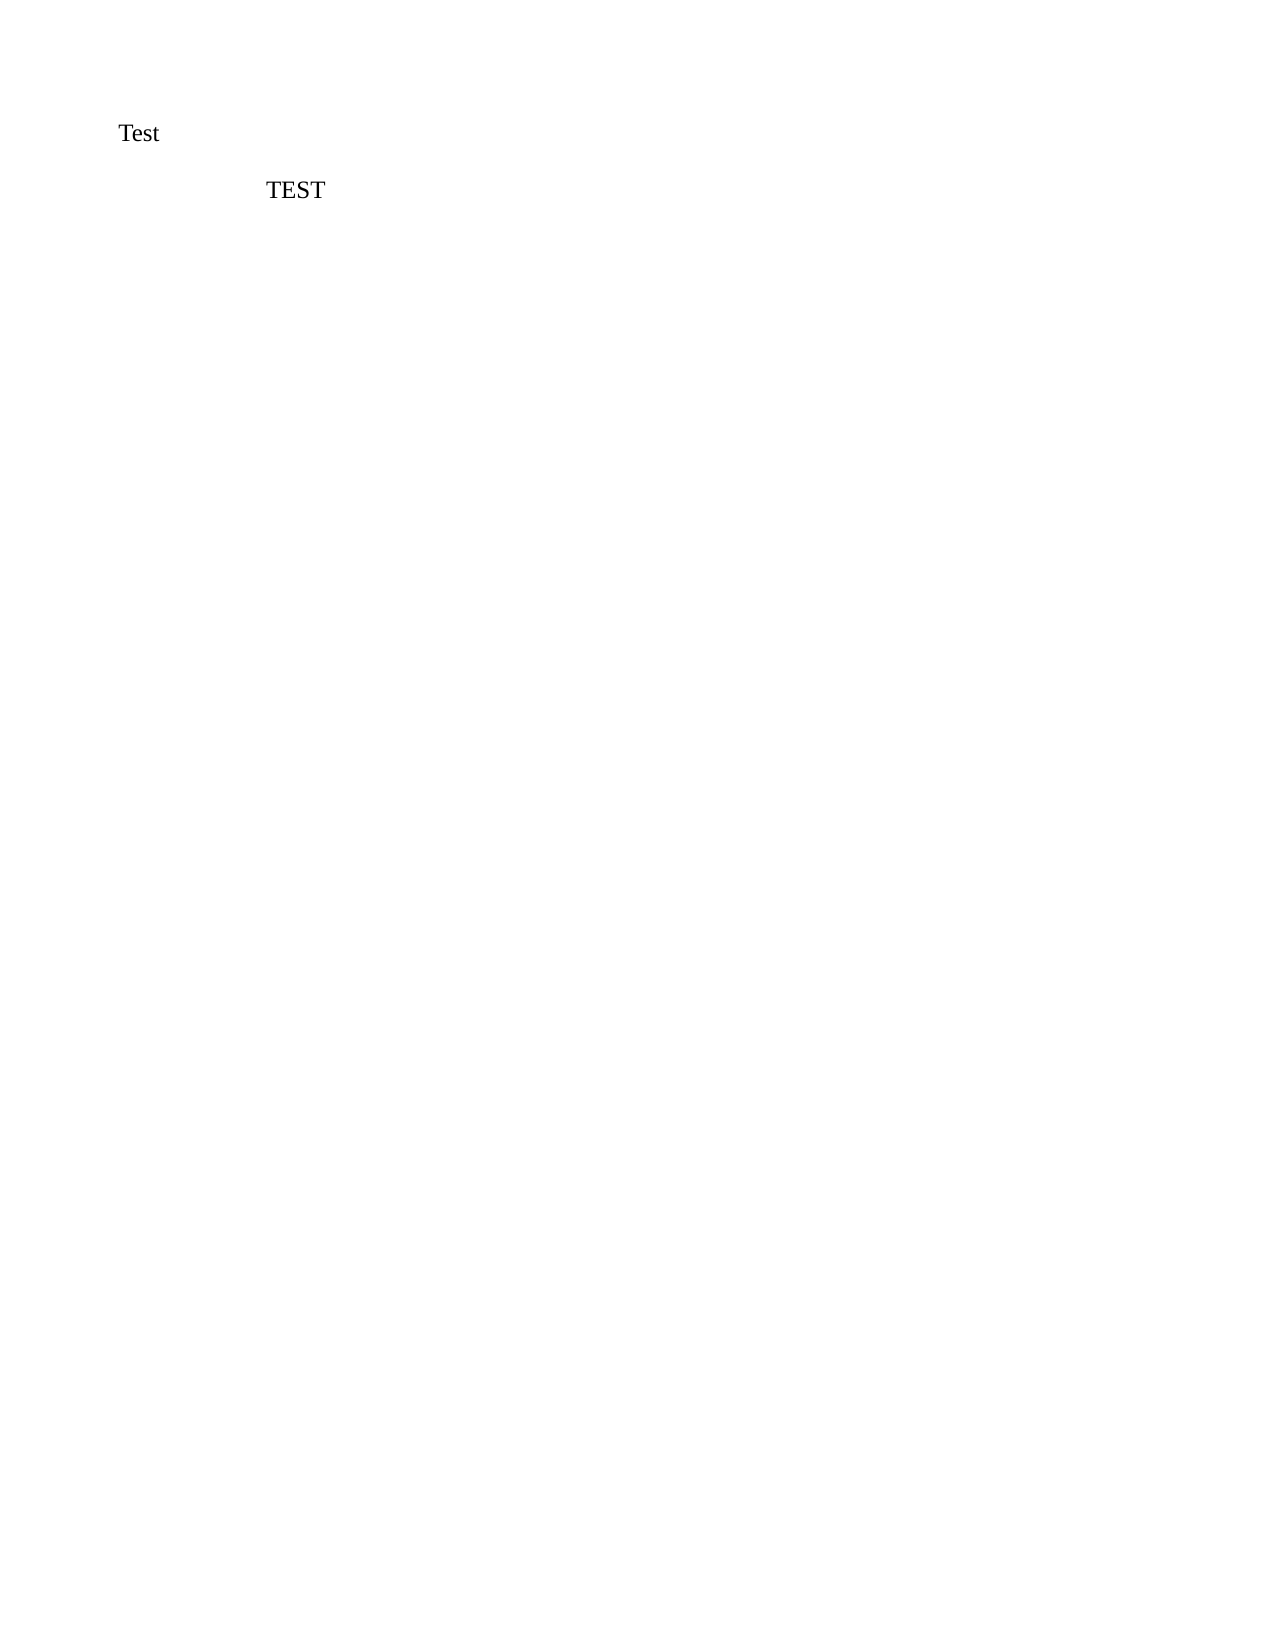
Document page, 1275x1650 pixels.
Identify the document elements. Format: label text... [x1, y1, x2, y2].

text Test [118, 118, 1157, 147]
text TEST [118, 176, 1157, 204]
